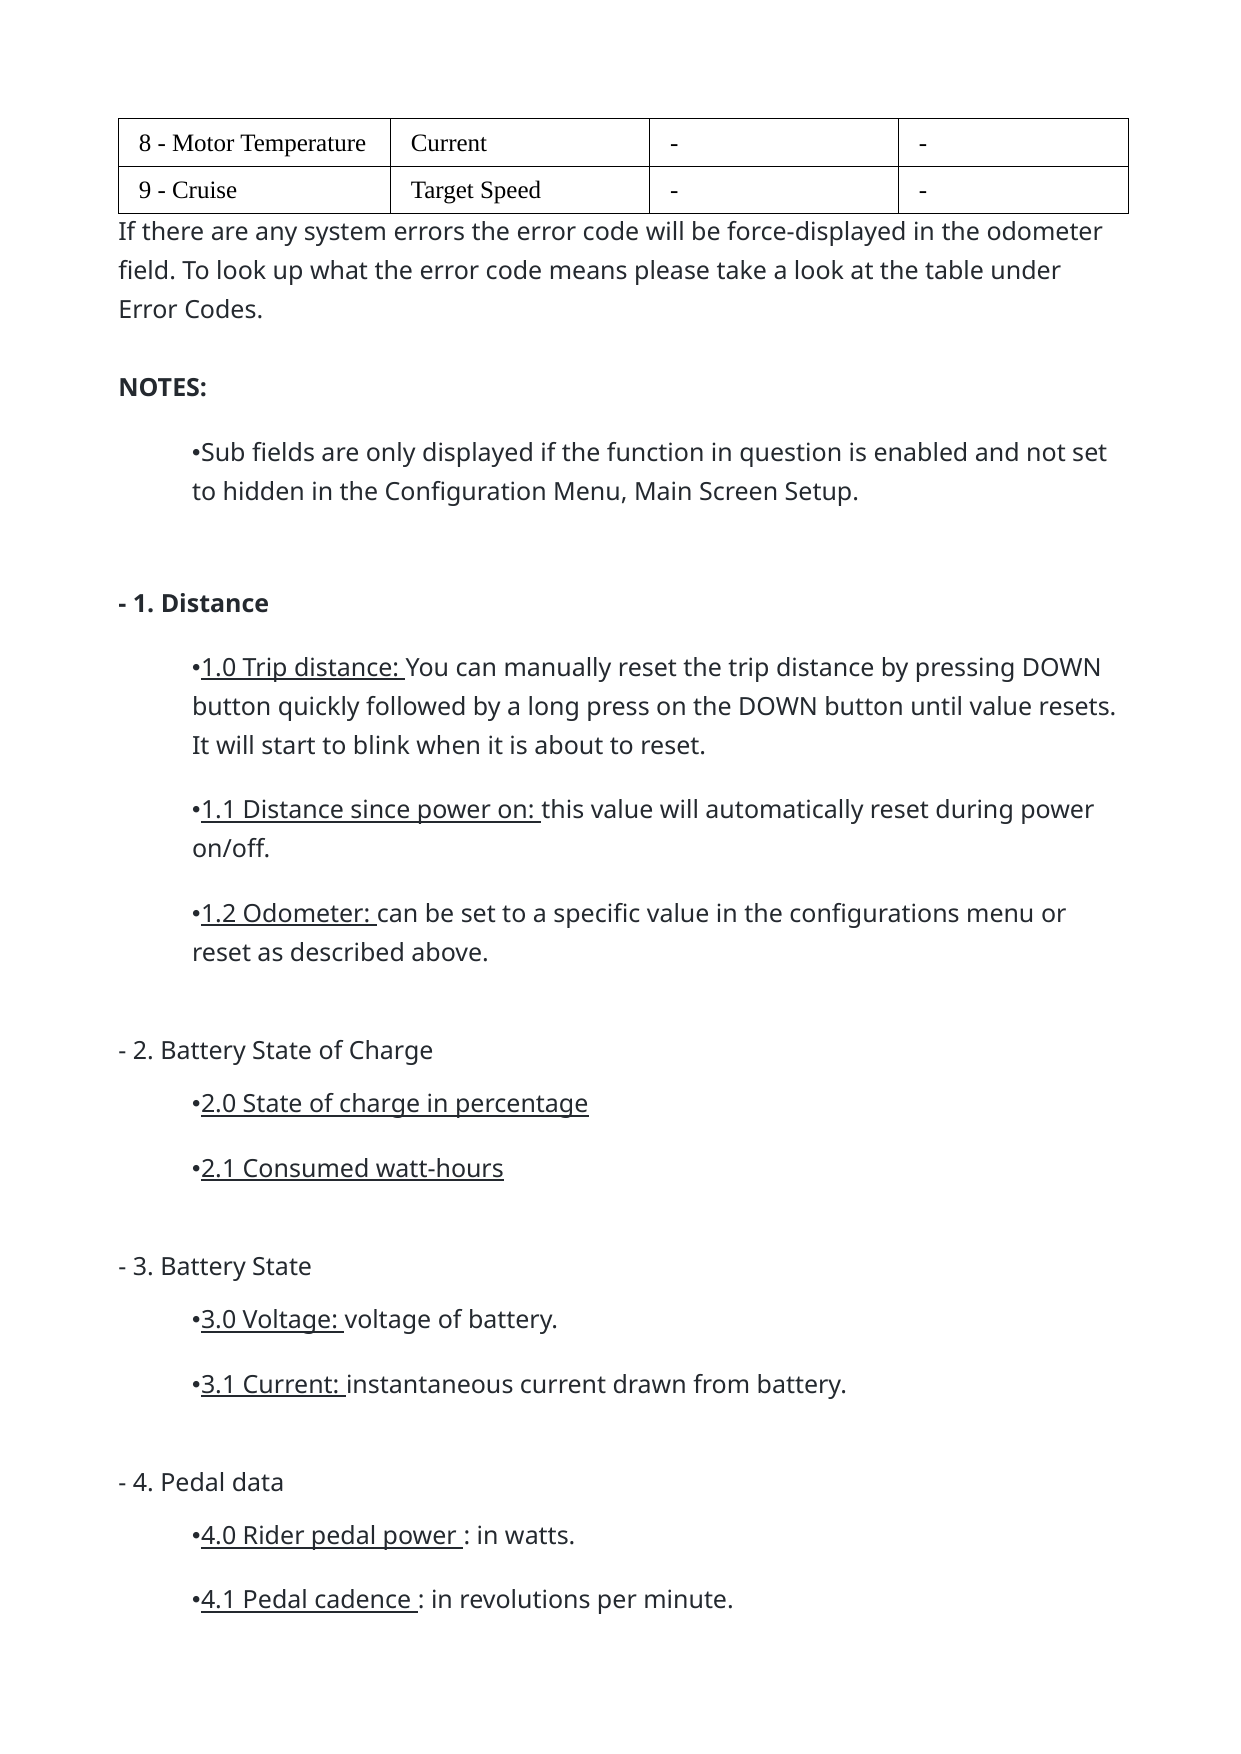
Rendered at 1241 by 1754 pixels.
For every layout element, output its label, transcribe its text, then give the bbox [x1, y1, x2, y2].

list 2.0 State of charge in percentage [118, 1086, 1122, 1120]
text - 3. Battery State [118, 1214, 1122, 1282]
table_cell Target Speed [391, 167, 649, 213]
list 4.0 Rider pedal power : in watts. [118, 1518, 1122, 1552]
table_cell Current [391, 119, 649, 166]
list 1.2 Odometer: can be set to a specific value in the configurations menu or reset as described above. [118, 895, 1122, 968]
table_cell 8 - Motor Temperature [119, 119, 390, 166]
list 3.1 Current: instantaneous current drawn from battery. [118, 1366, 1122, 1400]
table_cell - [899, 167, 1128, 213]
list 1.0 Trip distance: You can manually reset the trip distance by pressing DOWN button quickly followed by a long press on the DOWN button until value resets. It will start to blink when it is about to reset. [118, 649, 1122, 762]
list 3.0 Voltage: voltage of battery. [118, 1302, 1122, 1336]
text - 2. Battery State of Charge [118, 998, 1122, 1066]
text - 1. Distance [118, 585, 1122, 619]
table_cell 9 - Cruise [119, 167, 390, 213]
table_cell - [899, 119, 1128, 166]
list 4.1 Pedal cadence : in revolutions per minute. [118, 1582, 1122, 1616]
list Sub fields are only displayed if the function in question is enabled and not set to hidden in the Configuration Menu, Main Screen Setup. [118, 434, 1122, 507]
list 1.1 Distance since power on: this value will automatically reset during power on/off. [118, 792, 1122, 865]
table_cell - [650, 119, 898, 166]
text - 4. Pedal data [118, 1430, 1122, 1498]
table_cell - [650, 167, 898, 213]
list 2.1 Consumed watt-hours [118, 1150, 1122, 1184]
text If there are any system errors the error code will be force-displayed in the odometer field. To look up what the error code means please take a look at the table under Error Codes. NOTES: [118, 214, 1122, 404]
